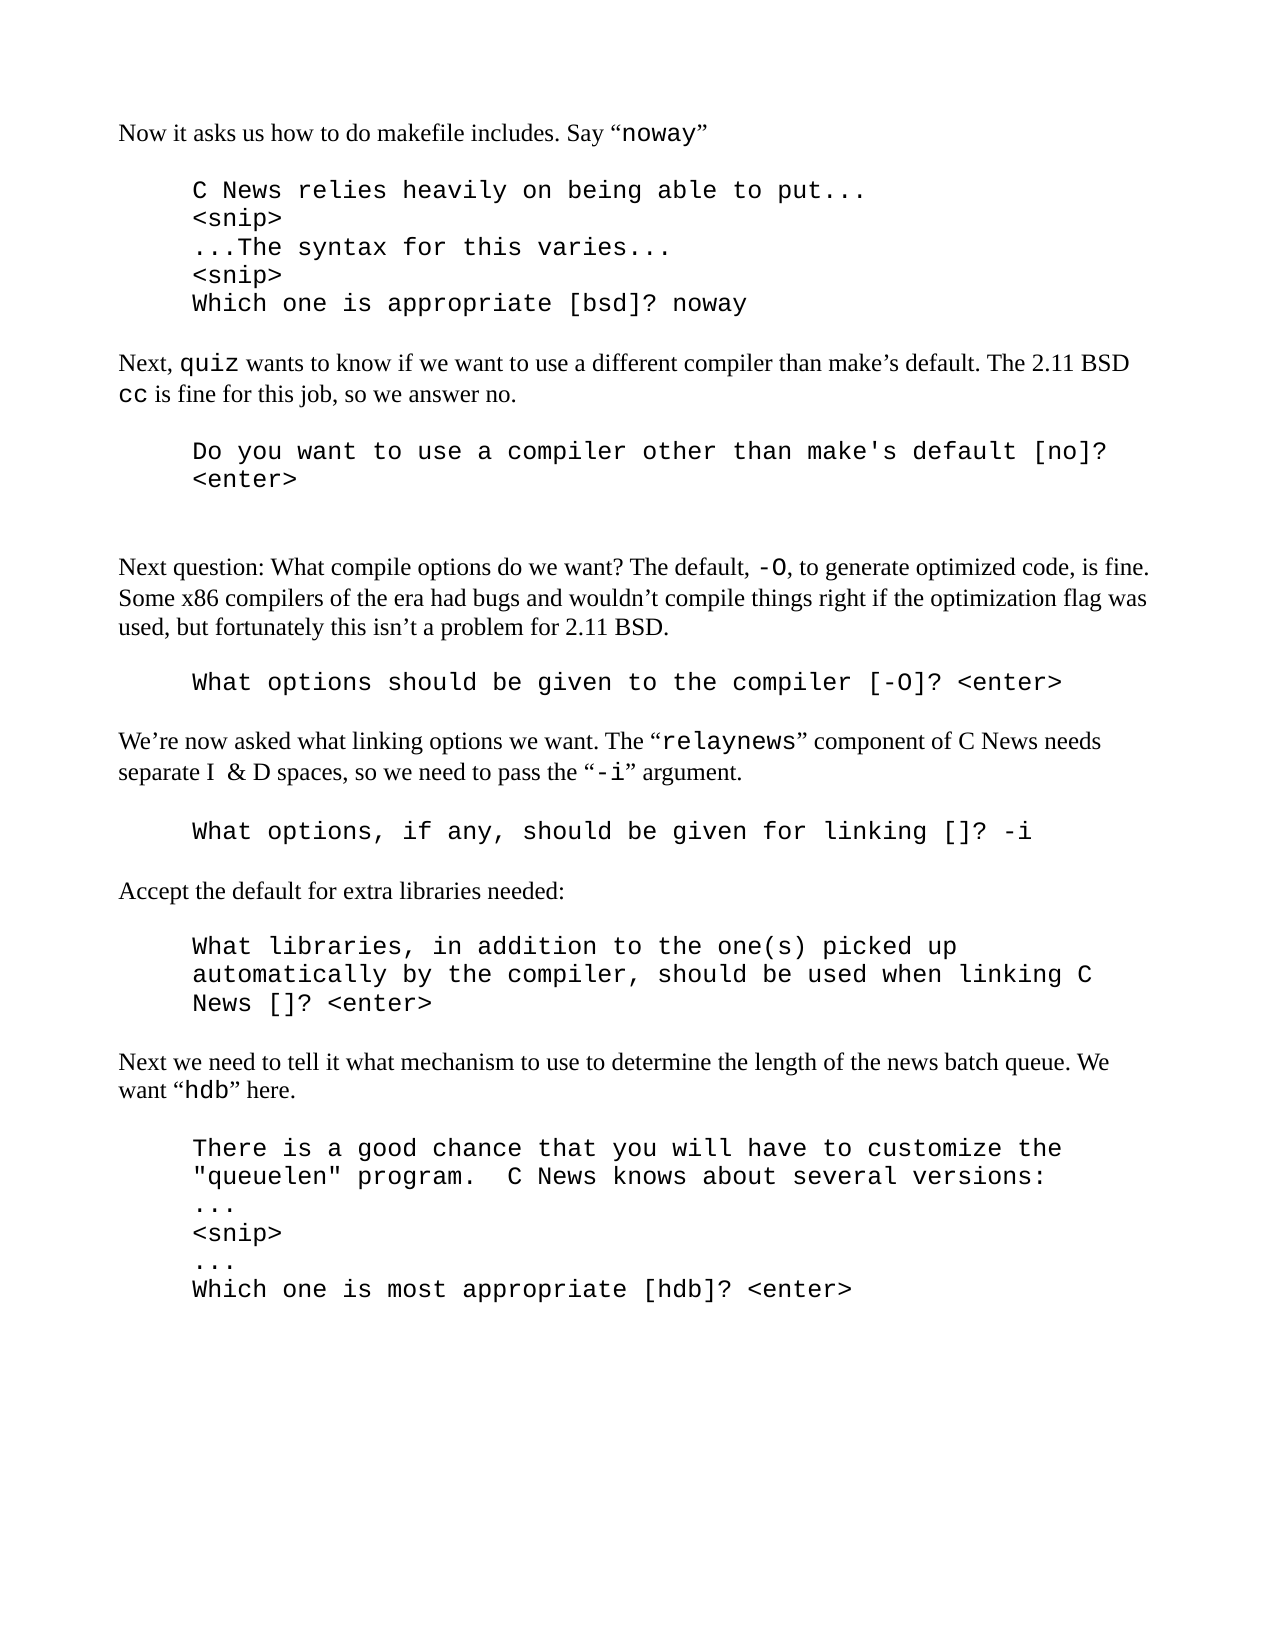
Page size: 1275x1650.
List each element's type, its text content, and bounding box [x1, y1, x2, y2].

text Now it asks us how to do makefile includes. Say “noway” [118, 118, 1157, 149]
text Do you want to use a compiler other than make's default [no]? <enter> [192, 438, 1157, 495]
text Next we need to tell it what mechanism to use to determine the length of the news batch queue. We want “hdb” here. [118, 1047, 1157, 1106]
text <snip> [192, 206, 1157, 234]
text What options should be given to the compiler [-O]? <enter> [118, 669, 1157, 698]
text There is a good chance that you will have to customize the "queuelen" program. C News knows about several versions: [192, 1135, 1157, 1192]
text <snip> [192, 263, 1157, 291]
text Which one is most appropriate [hdb]? <enter> [192, 1277, 1157, 1305]
text Next, quiz wants to know if we want to use a different compiler than make’s default. The 2.11 BSD cc is fine for this job, so we answer no. [118, 348, 1157, 410]
text Which one is appropriate [bsd]? noway [192, 291, 1157, 319]
text What options, if any, should be given for linking []? -i [118, 816, 1157, 847]
text ...The syntax for this varies... [192, 234, 1157, 263]
text ... [192, 1248, 1157, 1277]
text Accept the default for extra libraries needed: [118, 876, 1157, 905]
text We’re now asked what linking options we want. The “relaynews” component of C News needs separate I & D spaces, so we need to pass the “-i” argument. [118, 726, 1157, 788]
text ... [192, 1192, 1157, 1220]
text <snip> [192, 1220, 1157, 1248]
text What libraries, in addition to the one(s) picked up automatically by the compiler, should be used when linking C News []? <enter> [192, 933, 1157, 1018]
text Next question: What compile options do we want? The default, -O, to generate optimized code, is fine. Some x86 compilers of the era had bugs and wouldn’t compile things right if the optimization flag was used, but fortunately this isn’t a problem for 2.11 BSD. [118, 552, 1157, 641]
text C News relies heavily on being able to put... [192, 178, 1157, 206]
